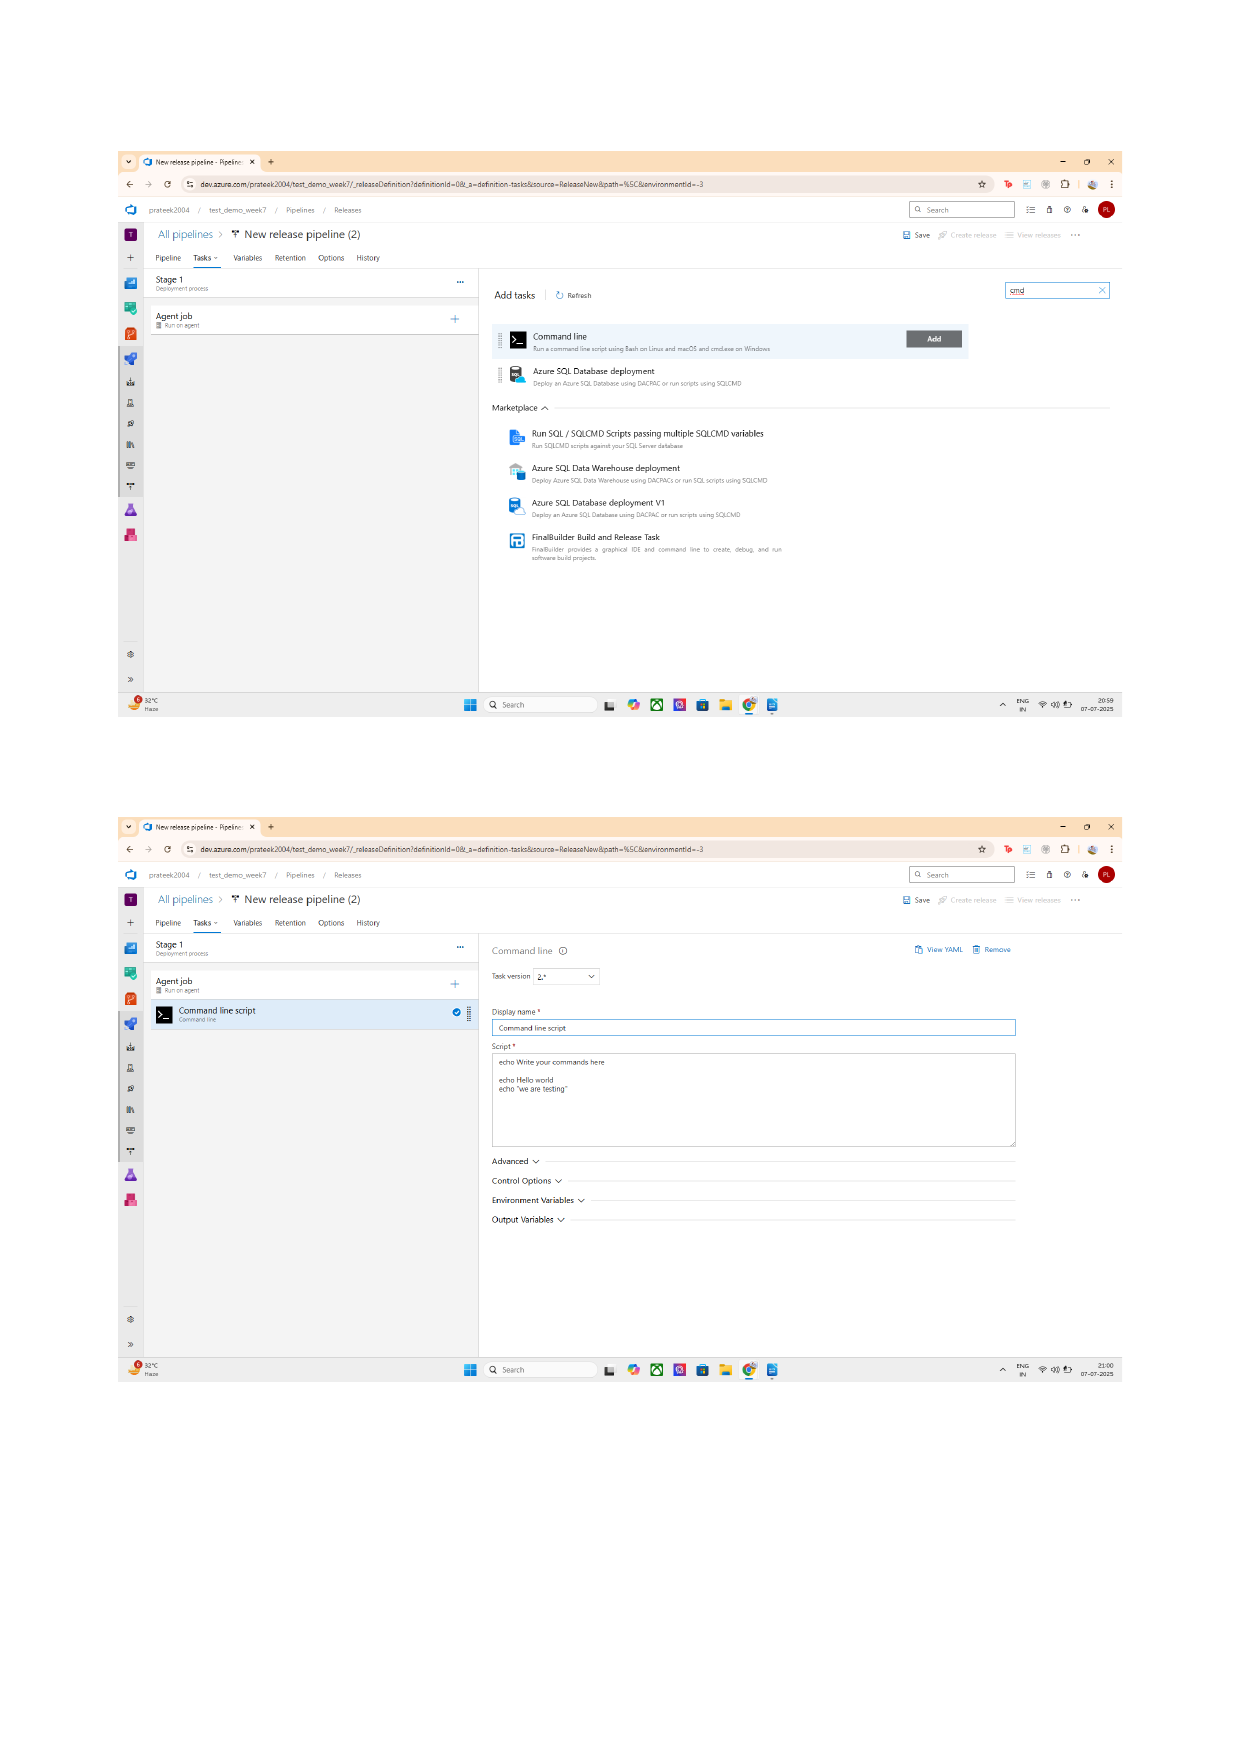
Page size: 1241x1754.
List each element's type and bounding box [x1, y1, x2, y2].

picture [118, 817, 1123, 1382]
picture [118, 151, 1123, 717]
